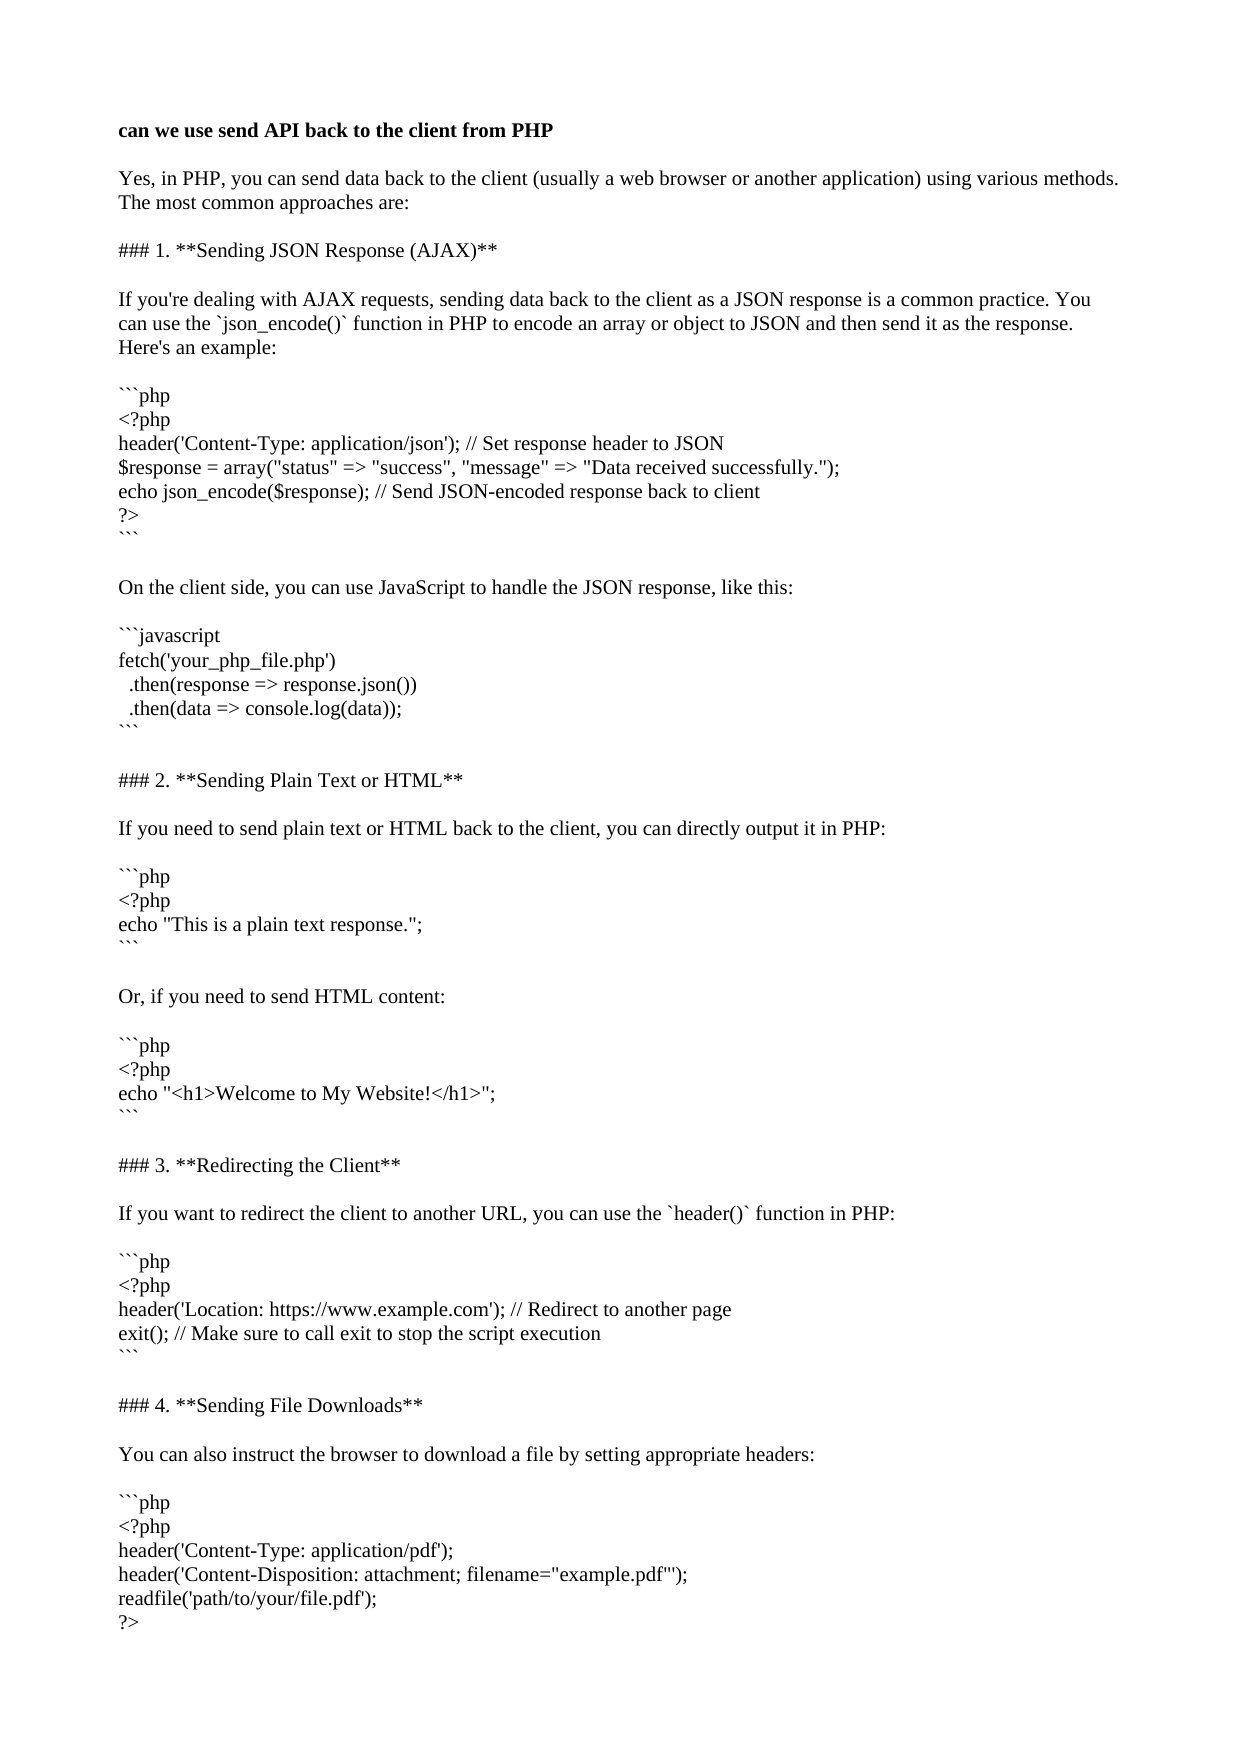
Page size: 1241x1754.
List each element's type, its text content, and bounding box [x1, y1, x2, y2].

text ```php [118, 383, 1122, 407]
text You can also instruct the browser to download a file by setting appropriate headers: [118, 1442, 1122, 1466]
text If you want to redirect the client to another URL, you can use the `header()` function in PHP: [118, 1201, 1122, 1225]
text ### 4. **Sending File Downloads** [118, 1393, 1122, 1417]
text header('Content-Type: application/pdf'); [118, 1538, 1122, 1562]
text <?php [118, 1514, 1122, 1538]
text $response = array("status" => "success", "message" => "Data received successfully."); [118, 455, 1122, 479]
text ``` [118, 1105, 1122, 1129]
text ?> [118, 1610, 1122, 1634]
text echo json_encode($response); // Send JSON-encoded response back to client [118, 479, 1122, 503]
text ```php [118, 864, 1122, 888]
text header('Content-Type: application/json'); // Set response header to JSON [118, 431, 1122, 455]
text echo "<h1>Welcome to My Website!</h1>"; [118, 1081, 1122, 1105]
text ```php [118, 1032, 1122, 1057]
text ?> [118, 503, 1122, 527]
text ### 1. **Sending JSON Response (AJAX)** [118, 238, 1122, 262]
text echo "This is a plain text response."; [118, 912, 1122, 936]
text ```javascript [118, 623, 1122, 647]
text ### 3. **Redirecting the Client** [118, 1153, 1122, 1177]
text .then(data => console.log(data)); [118, 696, 1122, 720]
text header('Content-Disposition: attachment; filename="example.pdf"'); [118, 1562, 1122, 1586]
text If you're dealing with AJAX requests, sending data back to the client as a JSON response is a common practice. You can use the `json_encode()` function in PHP to encode an array or object to JSON and then send it as the response. Here's an example: [118, 287, 1122, 359]
text ```php [118, 1490, 1122, 1514]
text ``` [118, 1345, 1122, 1369]
text Yes, in PHP, you can send data back to the client (usually a web browser or another application) using various methods. The most common approaches are: [118, 166, 1122, 214]
text <?php [118, 407, 1122, 431]
text header('Location: https://www.example.com'); // Redirect to another page [118, 1297, 1122, 1321]
text ``` [118, 527, 1122, 551]
text On the client side, you can use JavaScript to handle the JSON response, like this: [118, 575, 1122, 599]
text ``` [118, 936, 1122, 960]
text <?php [118, 888, 1122, 912]
text <?php [118, 1273, 1122, 1297]
text .then(response => response.json()) [118, 672, 1122, 696]
text fetch('your_php_file.php') [118, 647, 1122, 672]
text <?php [118, 1057, 1122, 1081]
text Or, if you need to send HTML content: [118, 984, 1122, 1008]
text exit(); // Make sure to call exit to stop the script execution [118, 1321, 1122, 1345]
text can we use send API back to the client from PHP [118, 118, 1122, 166]
text ### 2. **Sending Plain Text or HTML** [118, 768, 1122, 792]
text readfile('path/to/your/file.pdf'); [118, 1586, 1122, 1610]
text ```php [118, 1249, 1122, 1273]
text If you need to send plain text or HTML back to the client, you can directly output it in PHP: [118, 816, 1122, 840]
text ``` [118, 720, 1122, 744]
